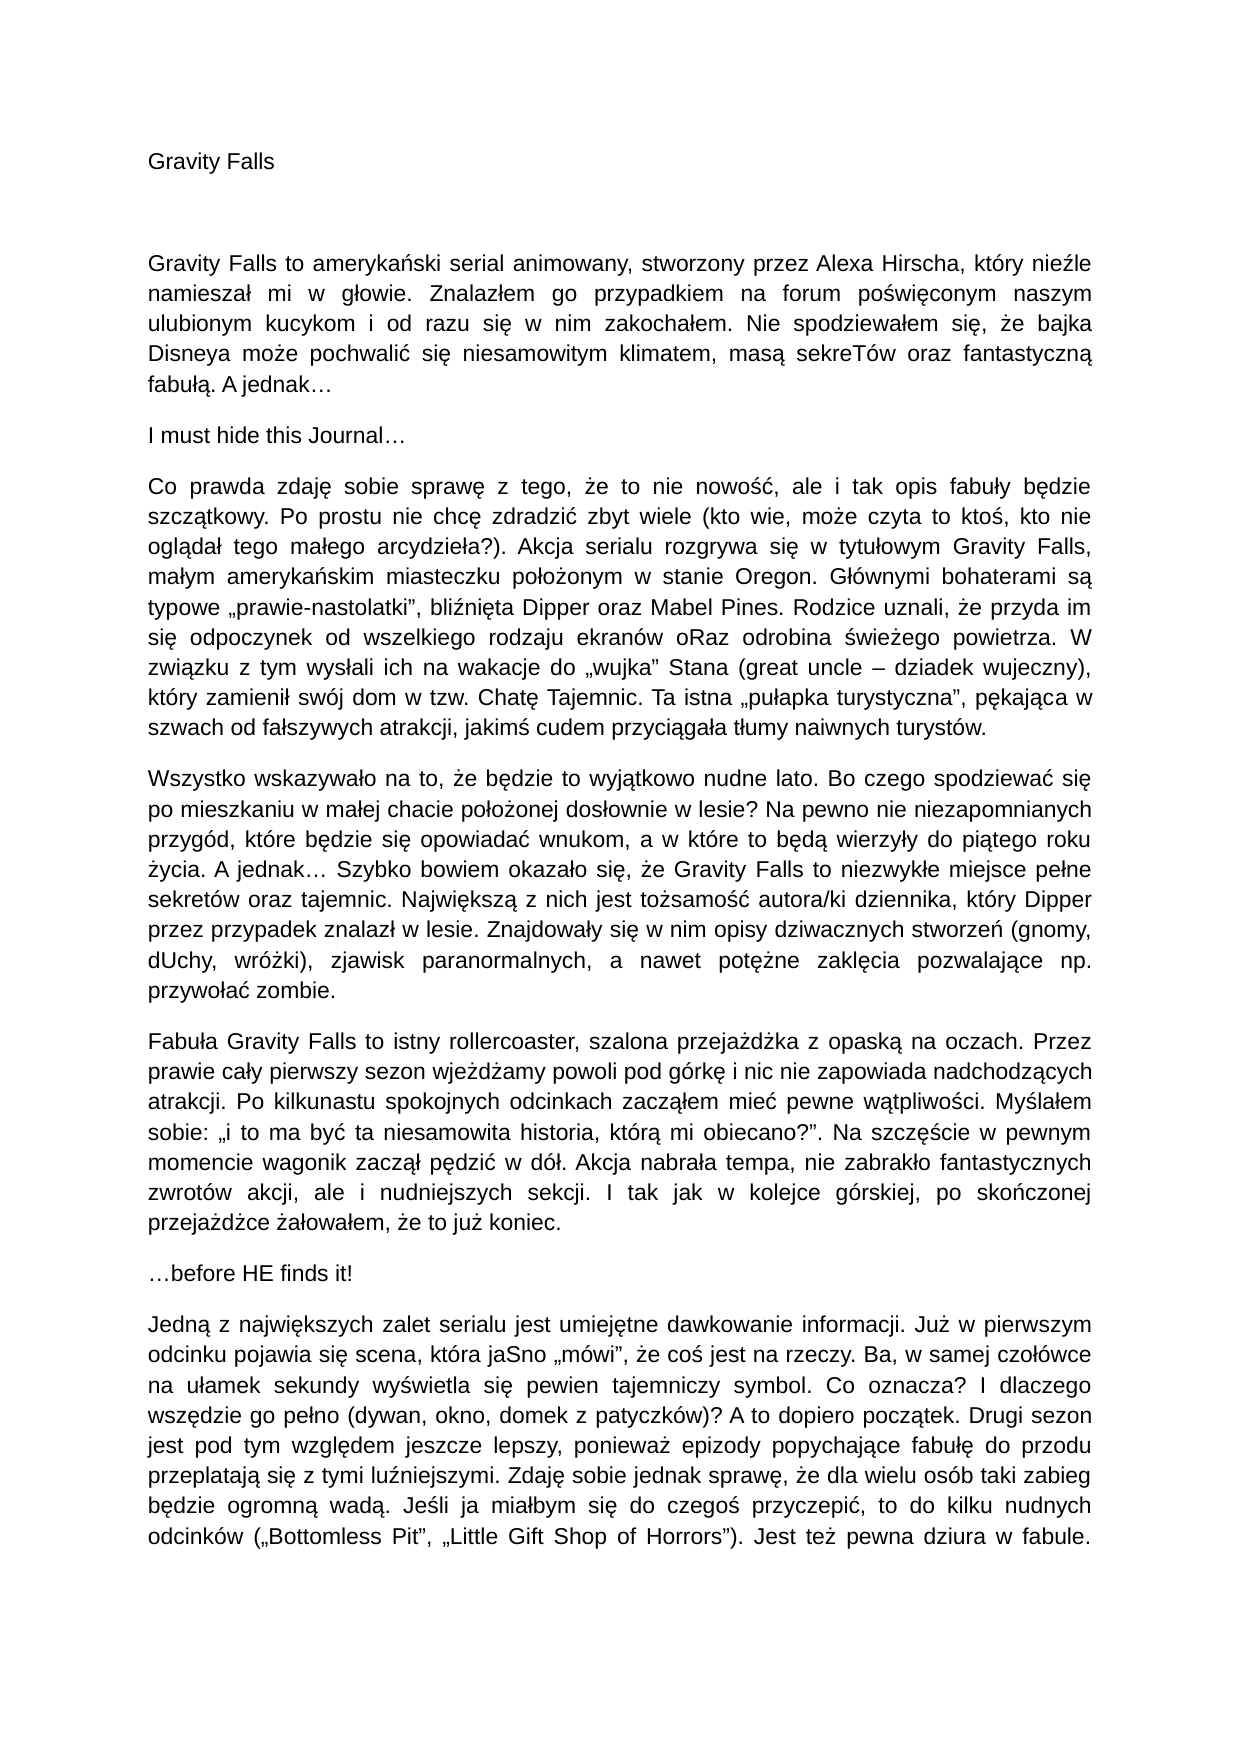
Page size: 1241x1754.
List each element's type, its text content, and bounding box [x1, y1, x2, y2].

text Fabuła Gravity Falls to istny rollercoaster, szalona przejażdżka z opaską na oczach. Przez prawie cały pierwszy sezon wjeżdżamy powoli pod górkę i nic nie zapowiada nadchodzących atrakcji. Po kilkunastu spokojnych odcinkach zacząłem mieć pewne wątpliwości. Myślałem sobie: „i to ma być ta niesamowita historia, którą mi obiecano?”. Na szczęście w pewnym momencie wagonik zaczął pędzić w dół. Akcja nabrała tempa, nie zabrakło fantastycznych zwrotów akcji, ale i nudniejszych sekcji. I tak jak w kolejce górskiej, po skończonej przejażdżce żałowałem, że to już koniec. [148, 1028, 1093, 1235]
text Gravity Falls [148, 148, 1093, 174]
text Jedną z największych zalet serialu jest umiejętne dawkowanie informacji. Już w pierwszym odcinku pojawia się scena, która jaSno „mówi”, że coś jest na rzeczy. Ba, w samej czołówce na ułamek sekundy wyświetla się pewien tajemniczy symbol. Co oznacza? I dlaczego wszędzie go pełno (dywan, okno, domek z patyczków)? A to dopiero początek. Drugi sezon jest pod tym względem jeszcze lepszy, ponieważ epizody popychające fabułę do przodu przeplatają się z tymi luźniejszymi. Zdaję sobie jednak sprawę, że dla wielu osób taki zabieg będzie ogromną wadą. Jeśli ja miałbym się do czegoś przyczepić, to do kilku nudnych odcinków („Bottomless Pit”, „Little Gift Shop of Horrors”). Jest też pewna dziura w fabule. [148, 1311, 1093, 1549]
text Wszystko wskazywało na to, że będzie to wyjątkowo nudne lato. Bo czego spodziewać się po mieszkaniu w małej chacie położonej dosłownie w lesie? Na pewno nie niezapomnianych przygód, które będzie się opowiadać wnukom, a w które to będą wierzyły do piątego roku życia. A jednak… Szybko bowiem okazało się, że Gravity Falls to niezwykłe miejsce pełne sekretów oraz tajemnic. Największą z nich jest tożsamość autora/ki dziennika, który Dipper przez przypadek znalazł w lesie. Znajdowały się w nim opisy dziwacznych stworzeń (gnomy, dUchy, wróżki), zjawisk paranormalnych, a nawet potężne zaklęcia pozwalające np. przywołać zombie. [148, 765, 1093, 1003]
text Co prawda zdaję sobie sprawę z tego, że to nie nowość, ale i tak opis fabuły będzie szczątkowy. Po prostu nie chcę zdradzić zbyt wiele (kto wie, może czyta to ktoś, kto nie oglądał tego małego arcydzieła?). Akcja serialu rozgrywa się w tytułowym Gravity Falls, małym amerykańskim miasteczku położonym w stanie Oregon. Głównymi bohaterami są typowe „prawie-nastolatki”, bliźnięta Dipper oraz Mabel Pines. Rodzice uznali, że przyda im się odpoczynek od wszelkiego rodzaju ekranów oRaz odrobina świeżego powietrza. W związku z tym wysłali ich na wakacje do „wujka” Stana (great uncle – dziadek wujeczny), który zamienił swój dom w tzw. Chatę Tajemnic. Ta istna „pułapka turystyczna”, pękająca w szwach od fałszywych atrakcji, jakimś cudem przyciągała tłumy naiwnych turystów. [148, 473, 1093, 741]
text Gravity Falls to amerykański serial animowany, stworzony przez Alexa Hirscha, który nieźle namieszał mi w głowie. Znalazłem go przypadkiem na forum poświęconym naszym ulubionym kucykom i od razu się w nim zakochałem. Nie spodziewałem się, że bajka Disneya może pochwalić się niesamowitym klimatem, masą sekreTów oraz fantastyczną fabułą. A jednak… [148, 250, 1093, 397]
text I must hide this Journal… [148, 422, 1093, 448]
text …before HE finds it! [148, 1260, 1093, 1286]
